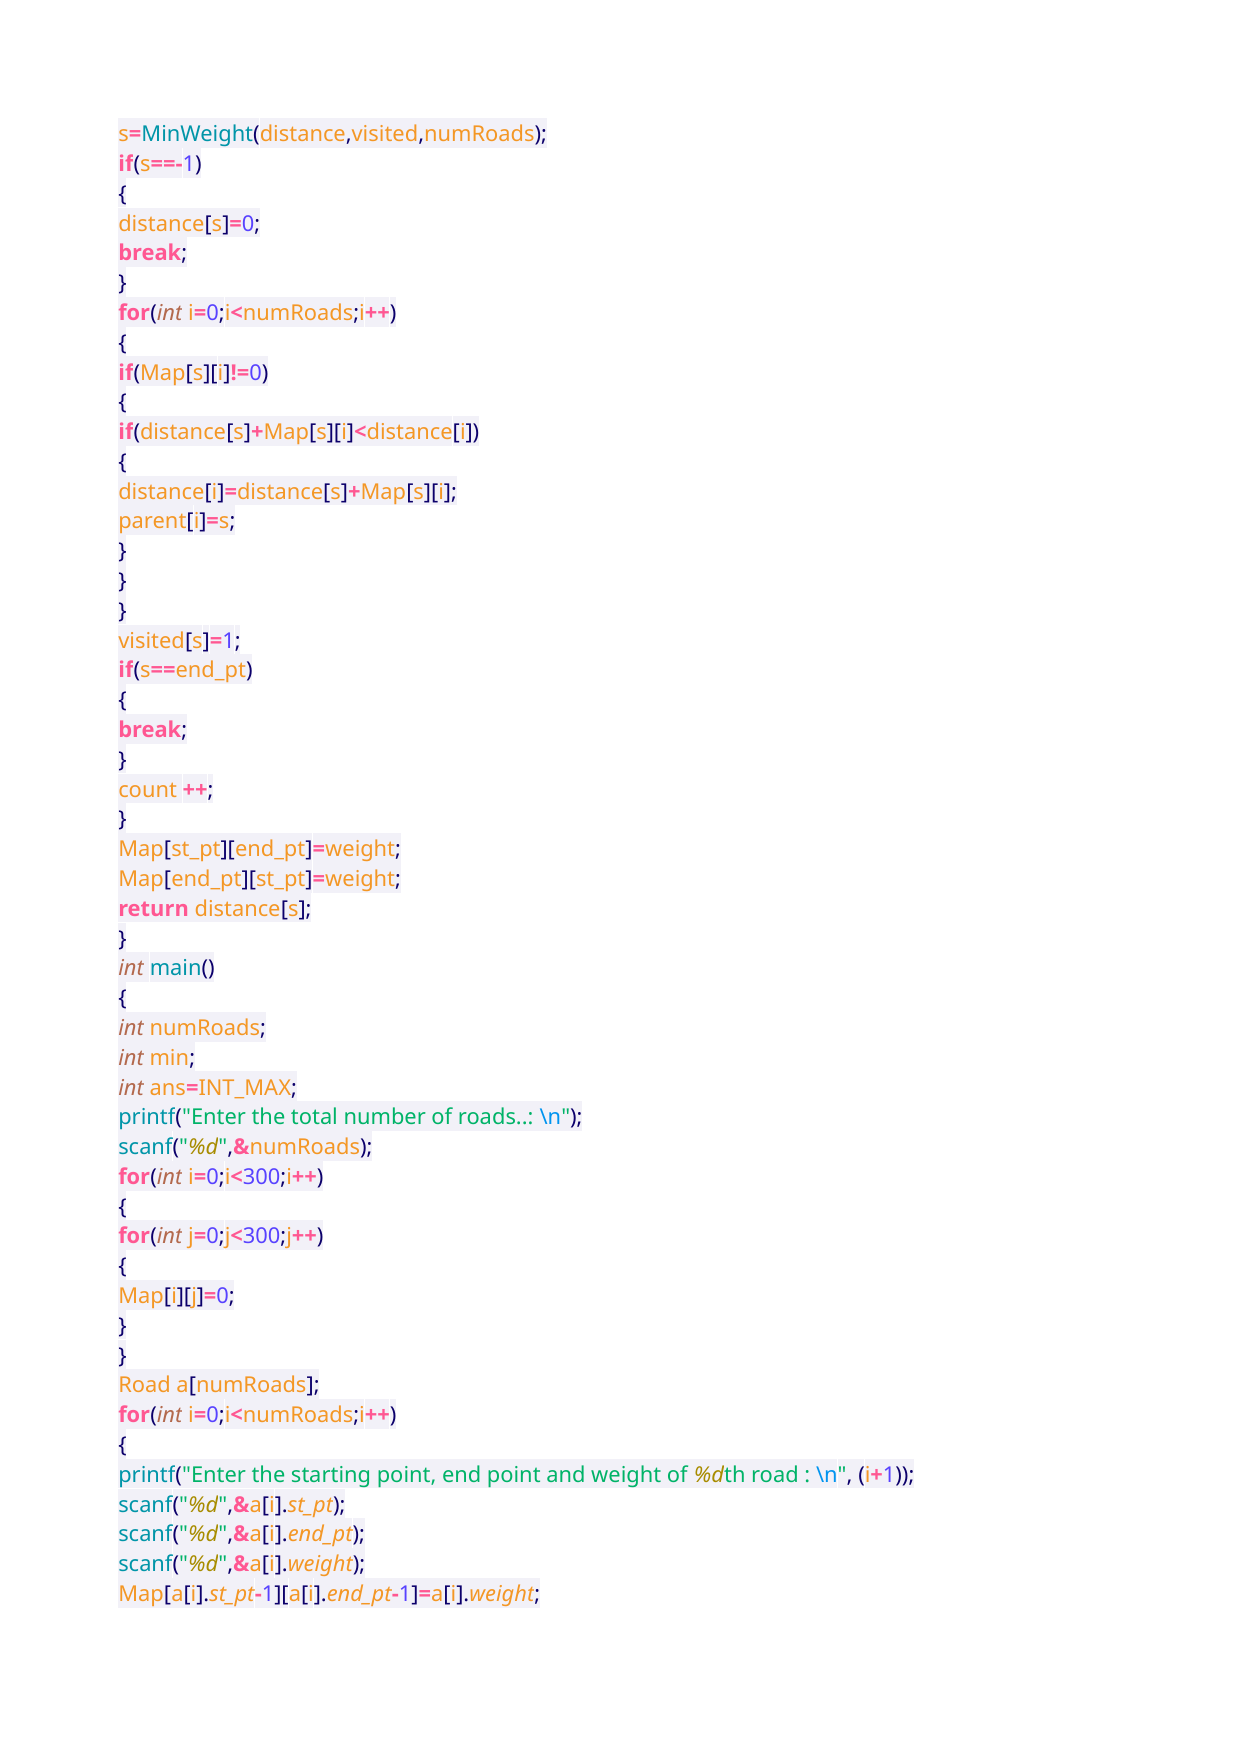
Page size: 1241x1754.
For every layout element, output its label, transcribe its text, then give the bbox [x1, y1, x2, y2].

text Map[i][j]=0; [118, 1280, 1122, 1310]
text printf("Enter the total number of roads..: \n"); [118, 1101, 1122, 1131]
text Map[a[i].st_pt-1][a[i].end_pt-1]=a[i].weight; [118, 1578, 1122, 1608]
text scanf("%d",&numRoads); [118, 1131, 1122, 1161]
text s=MinWeight(distance,visited,numRoads); [118, 118, 1122, 148]
text for(int i=0;i<numRoads;i++) [118, 297, 1122, 327]
text { [118, 1429, 1122, 1459]
text Map[end_pt][st_pt]=weight; [118, 863, 1122, 893]
text int ans=INT_MAX; [118, 1071, 1122, 1101]
text scanf("%d",&a[i].end_pt); [118, 1518, 1122, 1548]
text if(Map[s][i]!=0) [118, 356, 1122, 386]
text visited[s]=1; [118, 624, 1122, 654]
text count ++; [118, 773, 1122, 803]
text } [118, 565, 1122, 595]
text } [118, 922, 1122, 952]
text } [118, 595, 1122, 624]
text distance[i]=distance[s]+Map[s][i]; [118, 476, 1122, 505]
text { [118, 684, 1122, 714]
text } [118, 744, 1122, 773]
text { [118, 982, 1122, 1012]
text { [118, 178, 1122, 207]
text } [118, 1310, 1122, 1339]
text scanf("%d",&a[i].st_pt); [118, 1488, 1122, 1518]
text } [118, 1339, 1122, 1369]
text break; [118, 714, 1122, 744]
text { [118, 1250, 1122, 1280]
text } [118, 267, 1122, 297]
text return distance[s]; [118, 893, 1122, 922]
text { [118, 446, 1122, 476]
text printf("Enter the starting point, end point and weight of %dth road : \n", (i+1)); [118, 1459, 1122, 1488]
text for(int j=0;j<300;j++) [118, 1220, 1122, 1250]
text for(int i=0;i<300;i++) [118, 1161, 1122, 1191]
text break; [118, 237, 1122, 267]
text Road a[numRoads]; [118, 1369, 1122, 1399]
text for(int i=0;i<numRoads;i++) [118, 1399, 1122, 1429]
text { [118, 327, 1122, 356]
text } [118, 535, 1122, 565]
text Map[st_pt][end_pt]=weight; [118, 833, 1122, 863]
text int min; [118, 1042, 1122, 1071]
text if(s==-1) [118, 148, 1122, 178]
text if(distance[s]+Map[s][i]<distance[i]) [118, 416, 1122, 446]
text scanf("%d",&a[i].weight); [118, 1548, 1122, 1578]
text if(s==end_pt) [118, 654, 1122, 684]
text parent[i]=s; [118, 505, 1122, 535]
text { [118, 386, 1122, 416]
text { [118, 1191, 1122, 1220]
text int main() [118, 952, 1122, 982]
text distance[s]=0; [118, 207, 1122, 237]
text int numRoads; [118, 1012, 1122, 1042]
text } [118, 803, 1122, 833]
